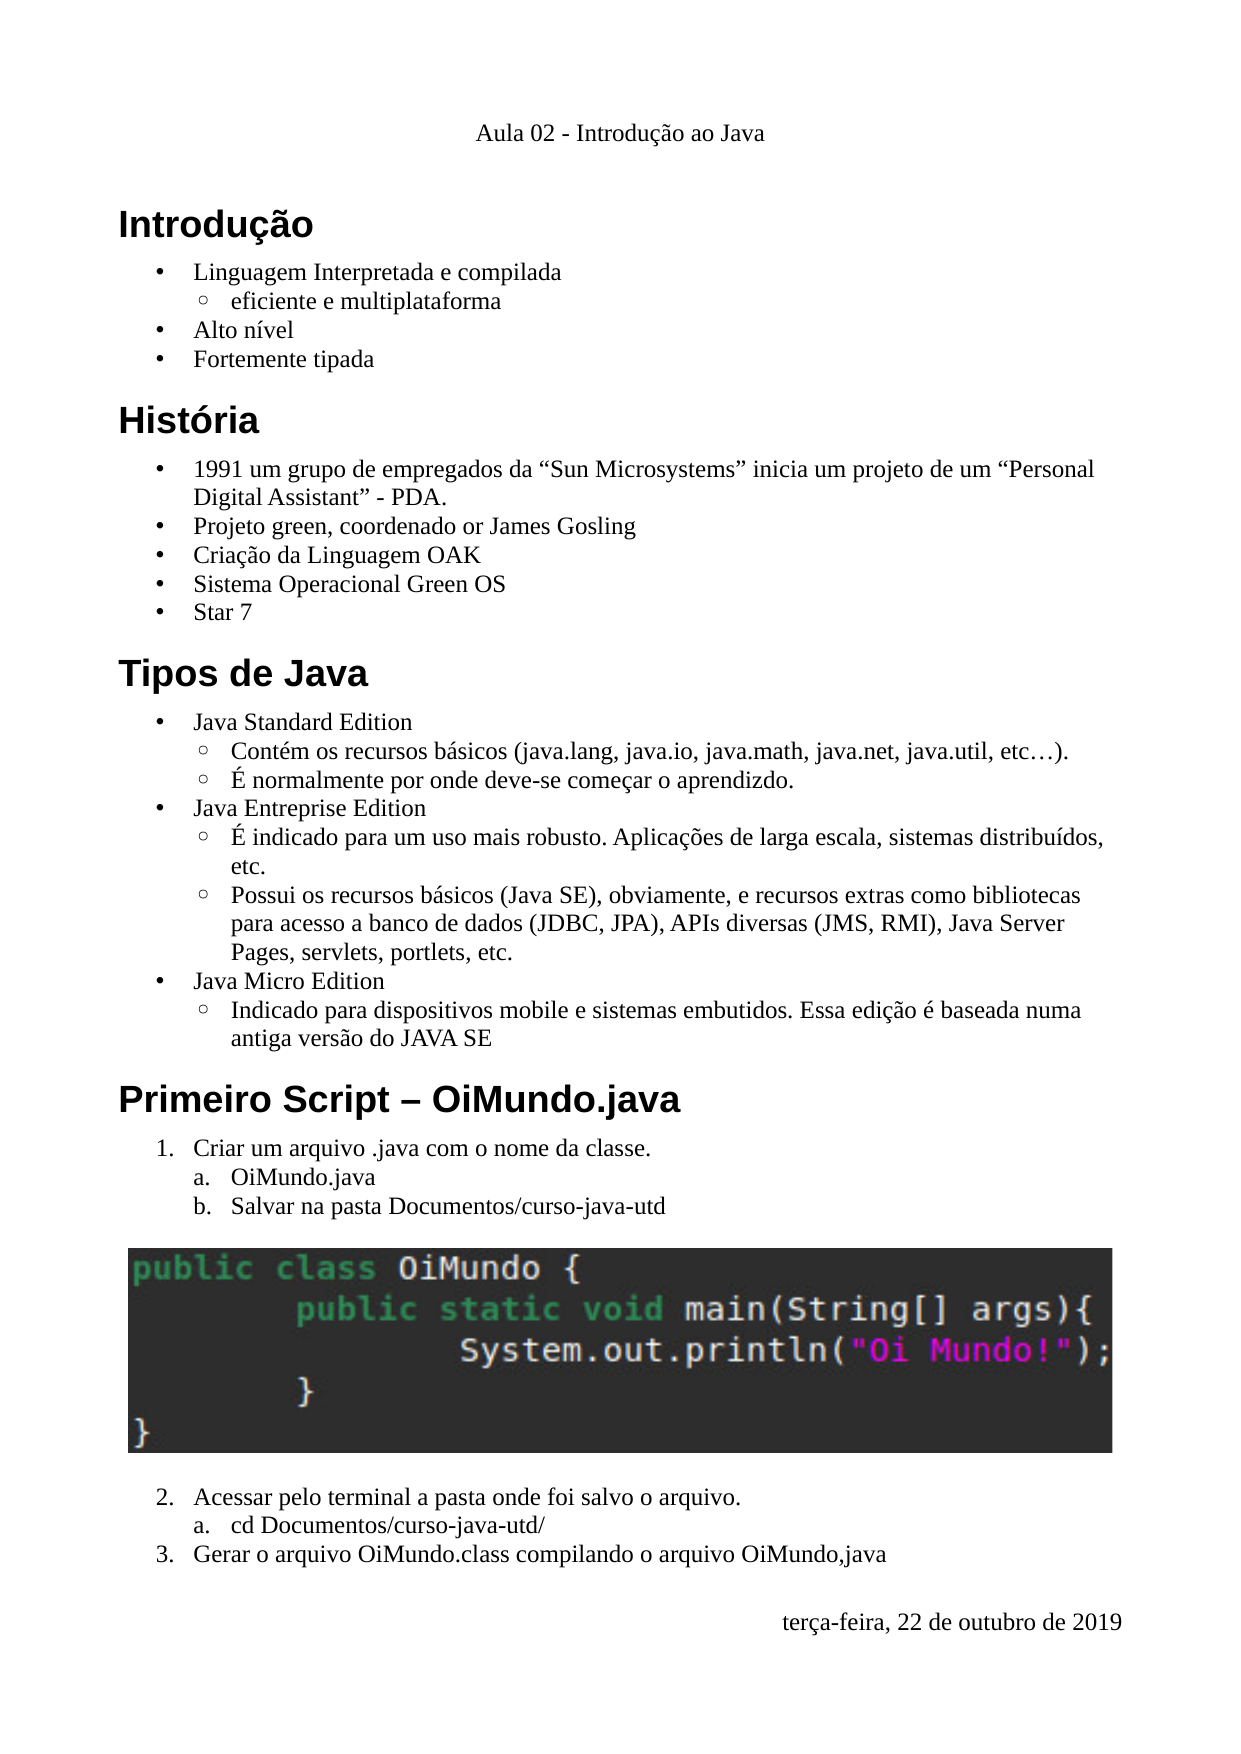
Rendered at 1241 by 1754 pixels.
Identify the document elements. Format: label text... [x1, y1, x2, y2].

list OiMundo.java [193, 1162, 1122, 1191]
subtitle Introdução [118, 201, 1122, 245]
list Java Entreprise Edition [156, 793, 1122, 822]
list Indicado para dispositivos mobile e sistemas embutidos. Essa edição é baseada numa antiga versão do JAVA SE [193, 995, 1122, 1052]
subtitle Primeiro Script – OiMundo.java [118, 1077, 1122, 1121]
list Fortemente tipada [156, 344, 1122, 372]
list Salvar na pasta Documentos/curso-java-utd [193, 1191, 1122, 1220]
subtitle Tipos de Java [118, 651, 1122, 695]
list eficiente e multiplataforma [193, 286, 1122, 315]
list Possui os recursos básicos (Java SE), obviamente, e recursos extras como bibliotecas para acesso a banco de dados (JDBC, JPA), APIs diversas (JMS, RMI), Java Server Pages, servlets, portlets, etc. [193, 880, 1122, 966]
list cd Documentos/curso-java-utd/ [193, 1510, 1122, 1539]
list Criar um arquivo .java com o nome da classe. [156, 1133, 1122, 1162]
list Criação da Linguagem OAK [156, 540, 1122, 569]
list É indicado para um uso mais robusto. Aplicações de larga escala, sistemas distribuídos, etc. [193, 822, 1122, 880]
list Acessar pelo terminal a pasta onde foi salvo o arquivo. [156, 1482, 1122, 1510]
list É normalmente por onde deve-se começar o aprendizdo. [193, 765, 1122, 793]
list Linguagem Interpretada e compilada [156, 257, 1122, 286]
list Gerar o arquivo OiMundo.class compilando o arquivo OiMundo,java [156, 1539, 1122, 1568]
list Star 7 [156, 597, 1122, 626]
list Java Micro Edition [156, 966, 1122, 995]
list 1991 um grupo de empregados da “Sun Microsystems” inicia um projeto de um “Personal Digital Assistant” - PDA. [156, 454, 1122, 511]
subtitle História [118, 397, 1122, 441]
list Alto nível [156, 315, 1122, 344]
list Sistema Operacional Green OS [156, 569, 1122, 597]
picture [128, 1248, 1113, 1453]
list Projeto green, coordenado or James Gosling [156, 511, 1122, 540]
list Contém os recursos básicos (java.lang, java.io, java.math, java.net, java.util, etc…). [193, 736, 1122, 765]
list Java Standard Edition [156, 707, 1122, 736]
